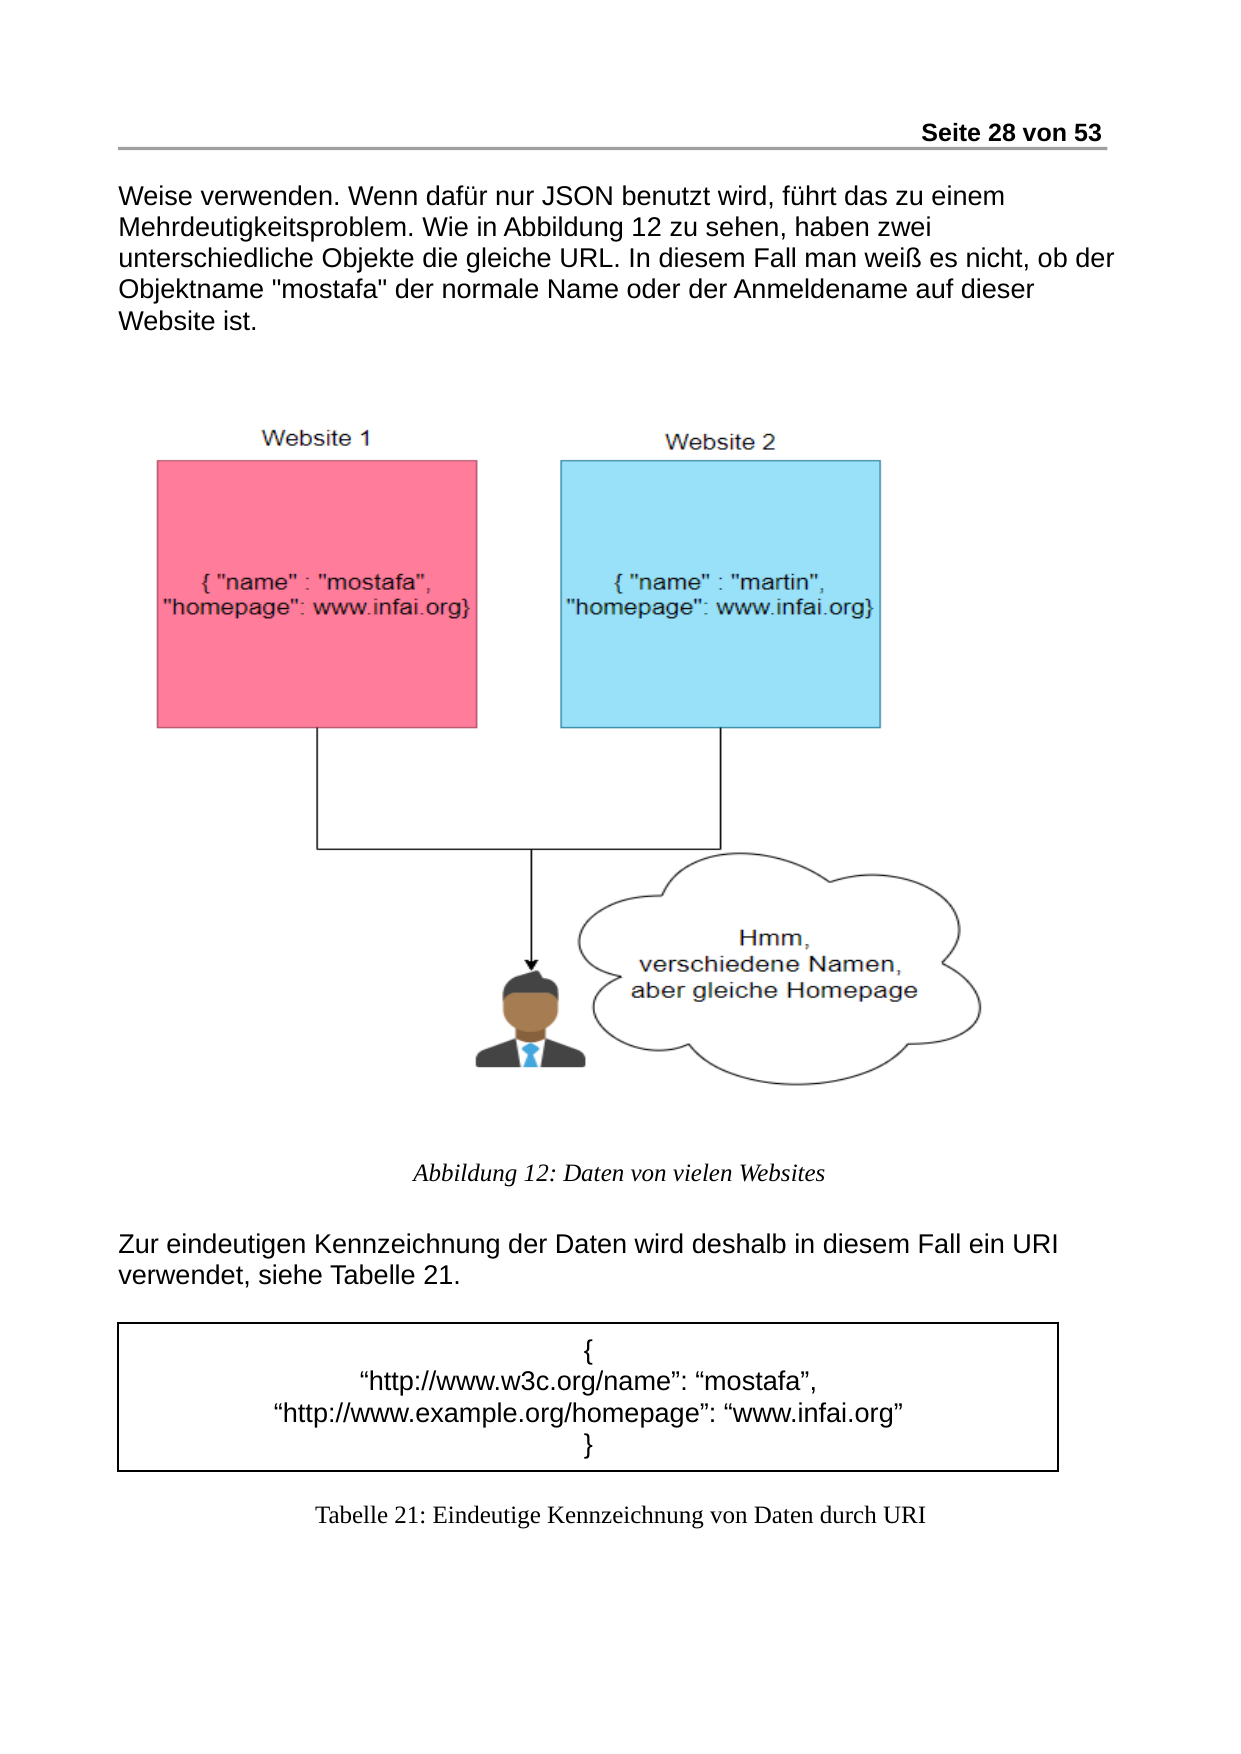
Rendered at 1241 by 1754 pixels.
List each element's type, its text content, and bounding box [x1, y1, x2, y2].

picture [118, 367, 1011, 1117]
text Abbildung 12: Daten von vielen Websites [118, 1158, 1123, 1187]
text Weise verwenden. Wenn dafür nur JSON benutzt wird, führt das zu einem Mehrdeutigkeitsproblem. Wie in Abbildung 12 zu sehen, haben zwei unterschiedliche Objekte die gleiche URL. In diesem Fall man weiß es nicht, ob der Objektname "mostafa" der normale Name oder der Anmeldename auf dieser Website ist. [118, 180, 1123, 336]
table_header { “http://www.w3c.org/name”: “mostafa”, “http://www.example.org/homepage”: “www.infai.org” } [119, 1324, 1057, 1469]
text Zur eindeutigen Kennzeichnung der Daten wird deshalb in diesem Fall ein URI verwendet, siehe Tabelle 21. [118, 1228, 1123, 1291]
text Tabelle 21: Eindeutige Kennzeichnung von Daten durch URI [118, 1500, 1123, 1529]
